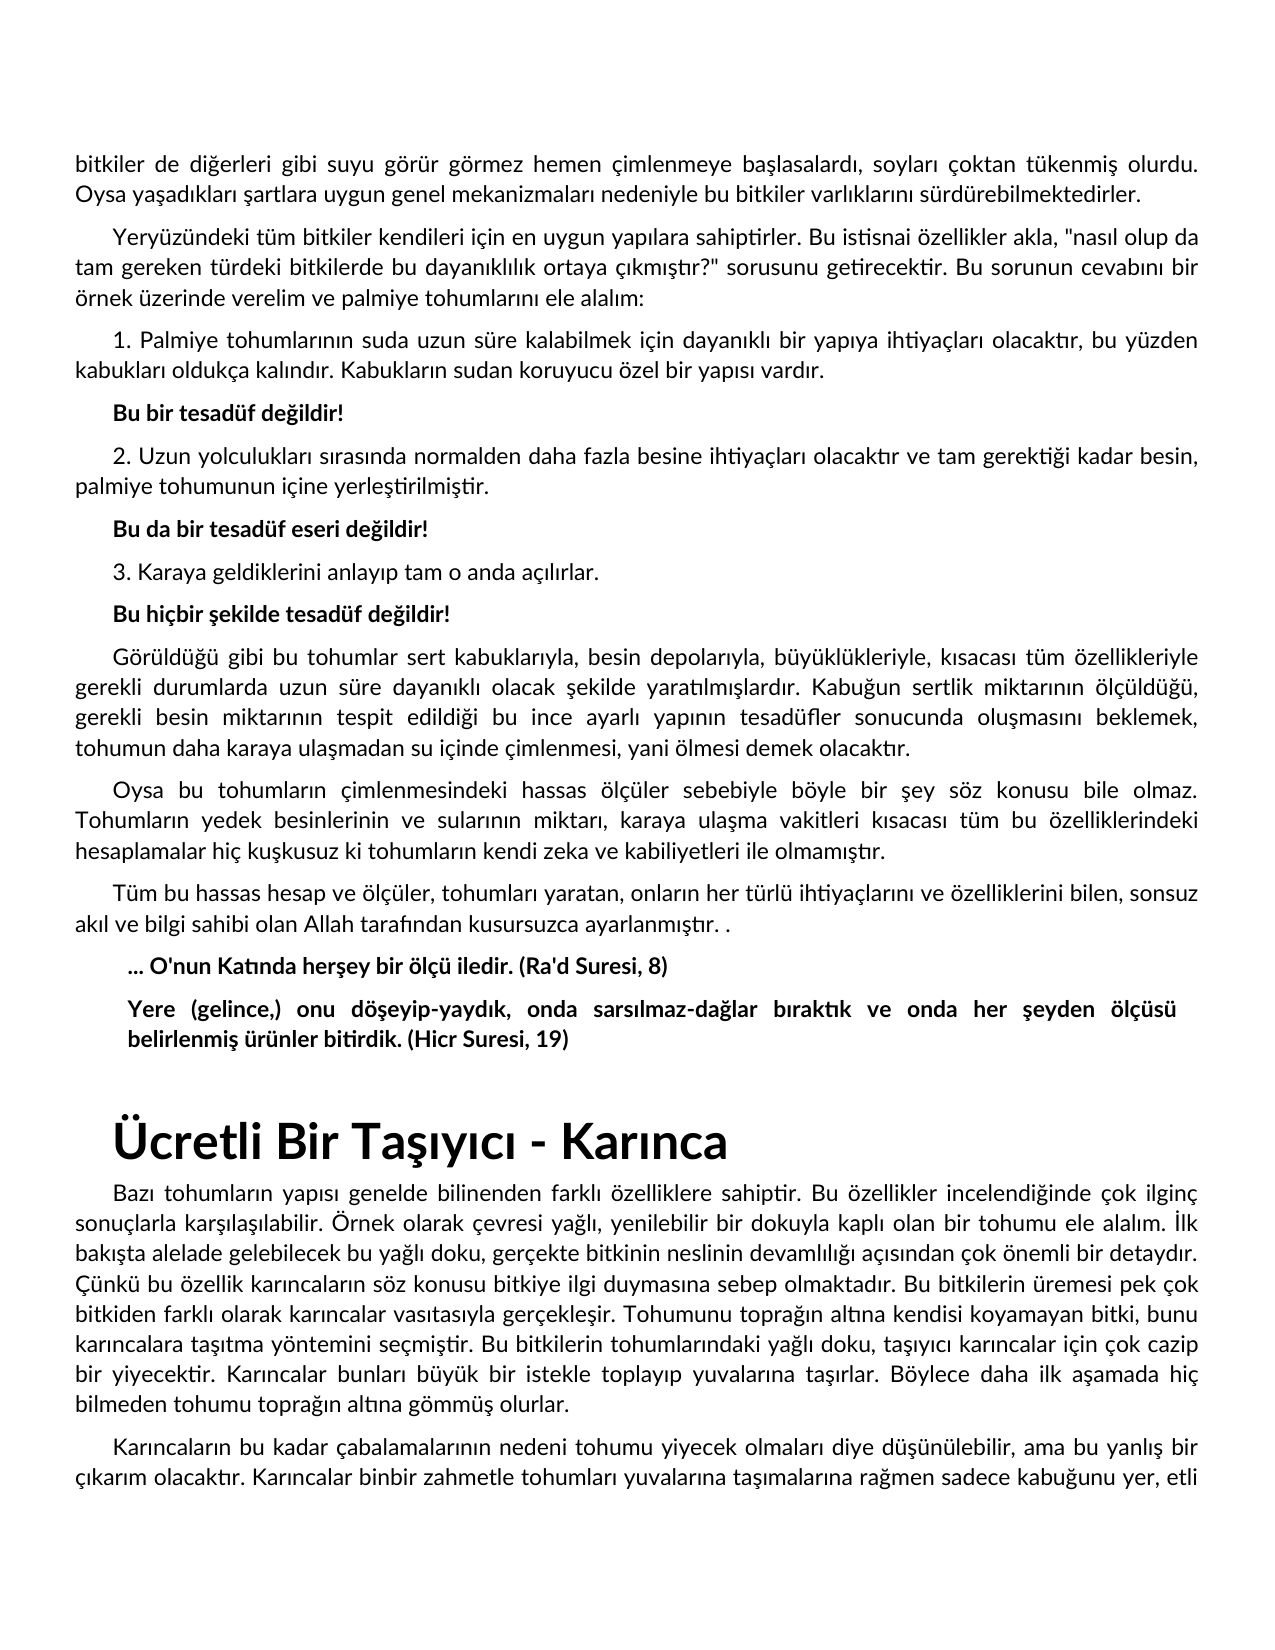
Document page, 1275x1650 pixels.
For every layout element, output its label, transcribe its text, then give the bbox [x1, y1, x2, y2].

text ... O'nun Katında herşey bir ölçü iledir. (Ra'd Suresi, 8) [127, 952, 1177, 979]
text Bu hiçbir şekilde tesadüf değildir! [75, 600, 1200, 627]
text Görüldüğü gibi bu tohumlar sert kabuklarıyla, besin depolarıyla, büyüklükleriyle, kısacası tüm özellikleriyle gerekli durumlarda uzun süre dayanıklı olacak şekilde yaratılmışlardır. Kabuğun sertlik miktarının ölçüldüğü, gerekli besin miktarının tespit edildiği bu ince ayarlı yapının tesadüfler sonucunda oluşmasını beklemek, tohumun daha karaya ulaşmadan su içinde çimlenmesi, yani ölmesi demek olacaktır. [75, 643, 1200, 761]
text Oysa bu tohumların çimlenmesindeki hassas ölçüler sebebiyle böyle bir şey söz konusu bile olmaz. Tohumların yedek besinlerinin ve sularının miktarı, karaya ulaşma vakitleri kısacası tüm bu özelliklerindeki hesaplamalar hiç kuşkusuz ki tohumların kendi zeka ve kabiliyetleri ile olmamıştır. [75, 776, 1200, 864]
text Bu da bir tesadüf eseri değildir! [75, 514, 1200, 542]
text Yeryüzündeki tüm bitkiler kendileri için en uygun yapılara sahiptirler. Bu istisnai özellikler akla, "nasıl olup da tam gereken türdeki bitkilerde bu dayanıklılık ortaya çıkmıştır?" sorusunu getirecektir. Bu sorunun cevabını bir örnek üzerinde verelim ve palmiye tohumlarını ele alalım: [75, 223, 1200, 311]
text Bazı tohumların yapısı genelde bilinenden farklı özelliklere sahiptir. Bu özellikler incelendiğinde çok ilginç sonuçlarla karşılaşılabilir. Örnek olarak çevresi yağlı, yenilebilir bir dokuyla kaplı olan bir tohumu ele alalım. İlk bakışta alelade gelebilecek bu yağlı doku, gerçekte bitkinin neslinin devamlılığı açısından çok önemli bir detaydır. Çünkü bu özellik karıncaların söz konusu bitkiye ilgi duymasına sebep olmaktadır. Bu bitkilerin üremesi pek çok bitkiden farklı olarak karıncalar vasıtasıyla gerçekleşir. Tohumunu toprağın altına kendisi koyamayan bitki, bunu karıncalara taşıtma yöntemini seçmiştir. Bu bitkilerin tohumlarındaki yağlı doku, taşıyıcı karıncalar için çok cazip bir yiyecektir. Karıncalar bunları büyük bir istekle toplayıp yuvalarına taşırlar. Böylece daha ilk aşamada hiç bilmeden tohumu toprağın altına gömmüş olurlar. [75, 1179, 1200, 1418]
text 1. Palmiye tohumlarının suda uzun süre kalabilmek için dayanıklı bir yapıya ihtiyaçları olacaktır, bu yüzden kabukları oldukça kalındır. Kabukların sudan koruyucu özel bir yapısı vardır. [75, 326, 1200, 384]
text 3. Karaya geldiklerini anlayıp tam o anda açılırlar. [75, 557, 1200, 585]
text 2. Uzun yolculukları sırasında normalden daha fazla besine ihtiyaçları olacaktır ve tam gerektiği kadar besin, palmiye tohumunun içine yerleştirilmiştir. [75, 442, 1200, 499]
text Karıncaların bu kadar çabalamalarının nedeni tohumu yiyecek olmaları diye düşünülebilir, ama bu yanlış bir çıkarım olacaktır. Karıncalar binbir zahmetle tohumları yuvalarına taşımalarına rağmen sadece kabuğunu yer, etli [75, 1433, 1200, 1491]
subtitle Ücretli Bir Taşıyıcı - Karınca [112, 1110, 1200, 1170]
text Tüm bu hassas hesap ve ölçüler, tohumları yaratan, onların her türlü ihtiyaçlarını ve özelliklerini bilen, sonsuz akıl ve bilgi sahibi olan Allah tarafından kusursuzca ayarlanmıştır. . [75, 879, 1200, 937]
text Bu bir tesadüf değildir! [75, 399, 1200, 426]
text bitkiler de diğerleri gibi suyu görür görmez hemen çimlenmeye başlasalardı, soyları çoktan tükenmiş olurdu. Oysa yaşadıkları şartlara uygun genel mekanizmaları nedeniyle bu bitkiler varlıklarını sürdürebilmektedirler. [75, 150, 1200, 208]
text Yere (gelince,) onu döşeyip-yaydık, onda sarsılmaz-dağlar bıraktık ve onda her şeyden ölçüsü belirlenmiş ürünler bitirdik. (Hicr Suresi, 19) [127, 995, 1177, 1052]
